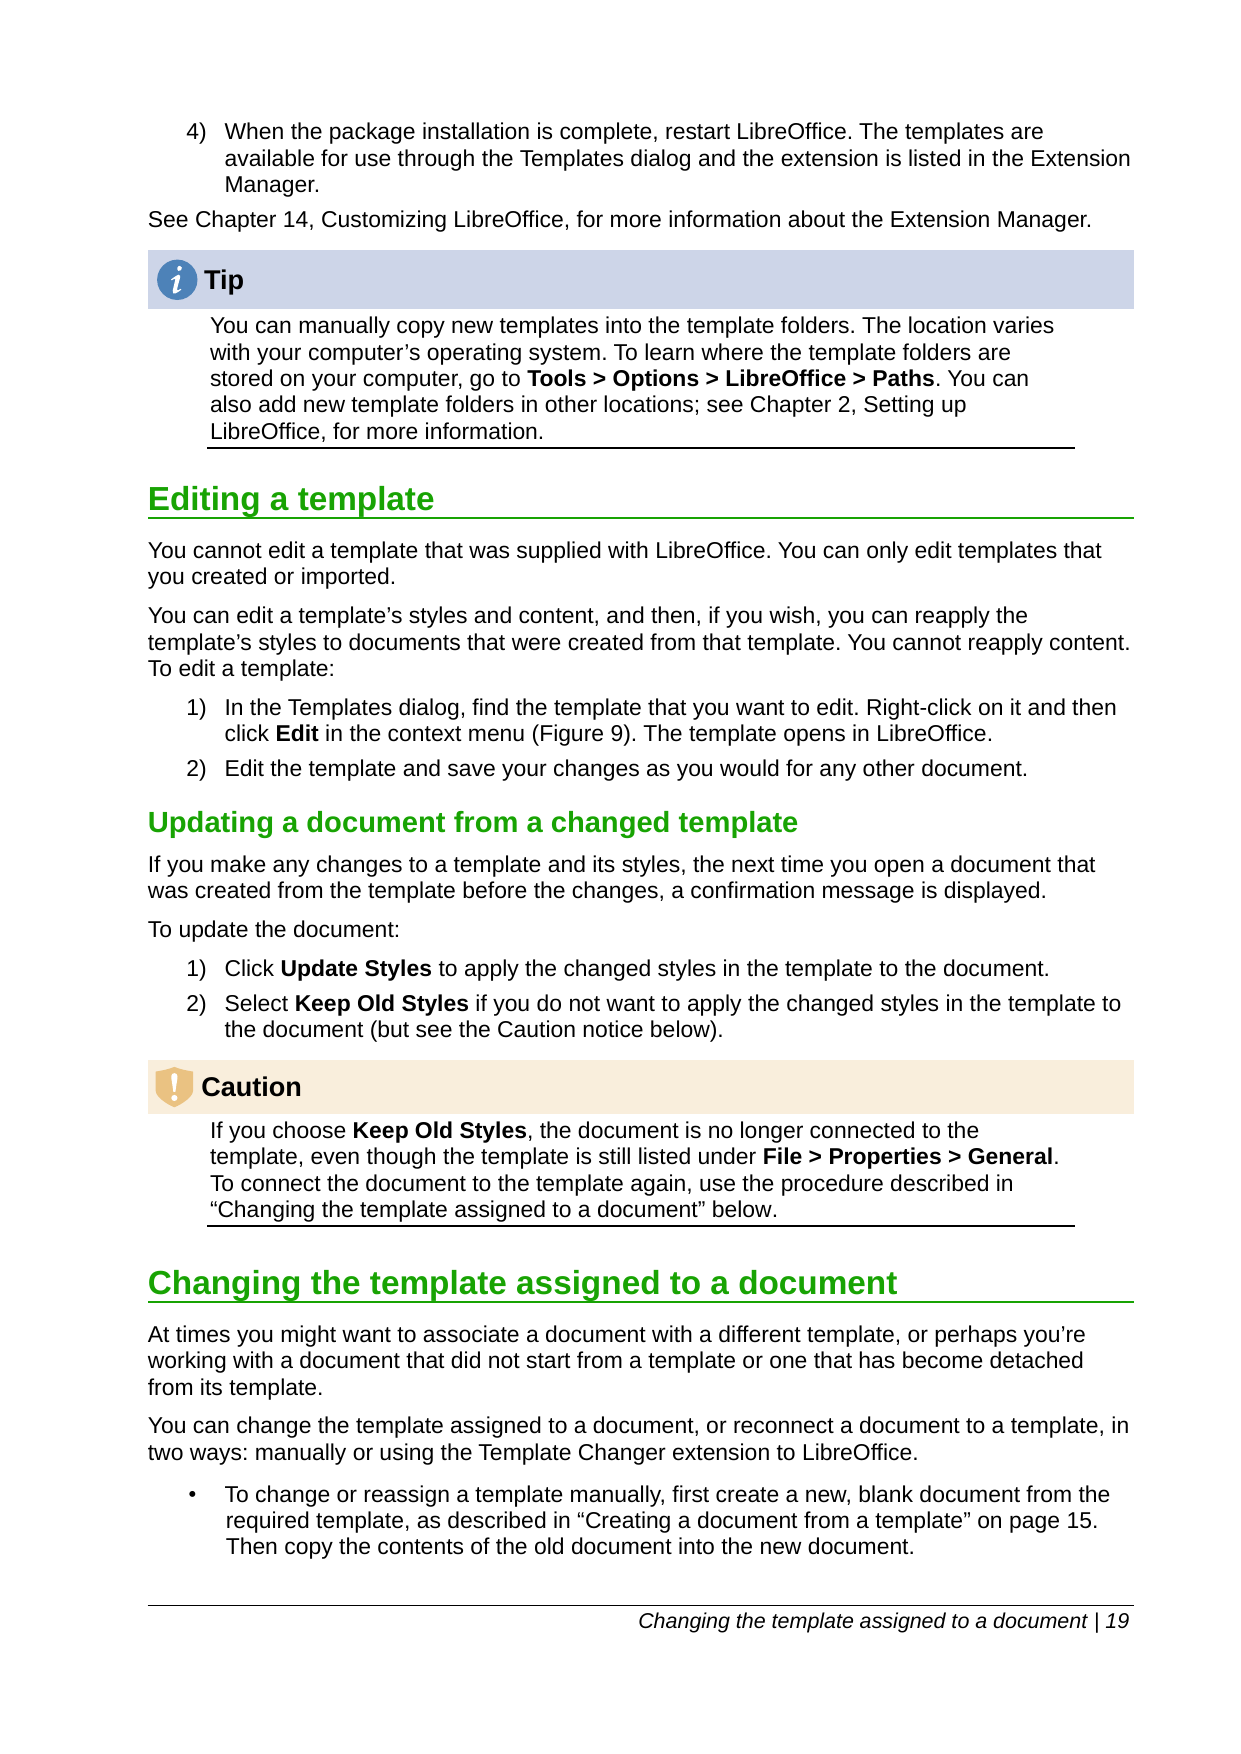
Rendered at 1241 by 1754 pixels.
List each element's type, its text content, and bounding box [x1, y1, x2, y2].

text You can manually copy new templates into the template folders. The location varies with your computer’s operating system. To learn where the template folders are stored on your computer, go to Tools > Options > LibreOffice > Paths. You can also add new template folders in other locations; see Chapter 2, Setting up LibreOffice, for more information. [207, 309, 1075, 447]
text You can change the template assigned to a document, or reconnect a document to a template, in two ways: manually or using the Template Changer extension to LibreOffice. [148, 1412, 1134, 1465]
list When the package installation is complete, restart LibreOffice. The templates are available for use through the Templates dialog and the extension is listed in the Extension Manager. [207, 118, 1134, 197]
list Select Keep Old Styles if you do not want to apply the changed styles in the template to the document (but see the Caution notice below). [207, 990, 1134, 1043]
subtitle Updating a document from a changed template [148, 805, 1134, 839]
subtitle Caution [148, 1060, 1134, 1114]
subtitle Changing the template assigned to a document [148, 1263, 1134, 1301]
subtitle Tip [148, 250, 1134, 309]
text See Chapter 14, Customizing LibreOffice, for more information about the Extension Manager. [148, 206, 1134, 232]
list To change or reassign a template manually, first create a new, blank document from the required template, as described in “Creating a document from a template” on page 15. Then copy the contents of the old document into the new document. [185, 1478, 1134, 1563]
subtitle Editing a template [148, 479, 1134, 517]
list You can edit a template’s styles and content, and then, if you wish, you can reapply the template’s styles to documents that were created from that template. You cannot reapply content. To edit a template: [148, 602, 1134, 681]
list In the Templates dialog, find the template that you want to edit. Right-click on it and then click Edit in the context menu (Figure 9). The template opens in LibreOffice. [207, 694, 1134, 746]
text To update the document: [148, 916, 1134, 942]
text If you make any changes to a template and its styles, the next time you open a document that was created from the template before the changes, a confirmation message is displayed. [148, 851, 1134, 903]
list You cannot edit a template that was supplied with LibreOffice. You can only edit templates that you created or imported. [148, 537, 1134, 590]
text If you choose Keep Old Styles, the document is no longer connected to the template, even though the template is still listed under File > Properties > General. To connect the document to the template again, use the procedure described in “Changing the template assigned to a document” below. [207, 1114, 1075, 1225]
list Click Update Styles to apply the changed styles in the template to the document. [207, 955, 1134, 981]
list Edit the template and save your changes as you would for any other document. [207, 755, 1134, 782]
text At times you might want to associate a document with a different template, or perhaps you’re working with a document that did not start from a template or one that has become detached from its template. [148, 1321, 1134, 1400]
